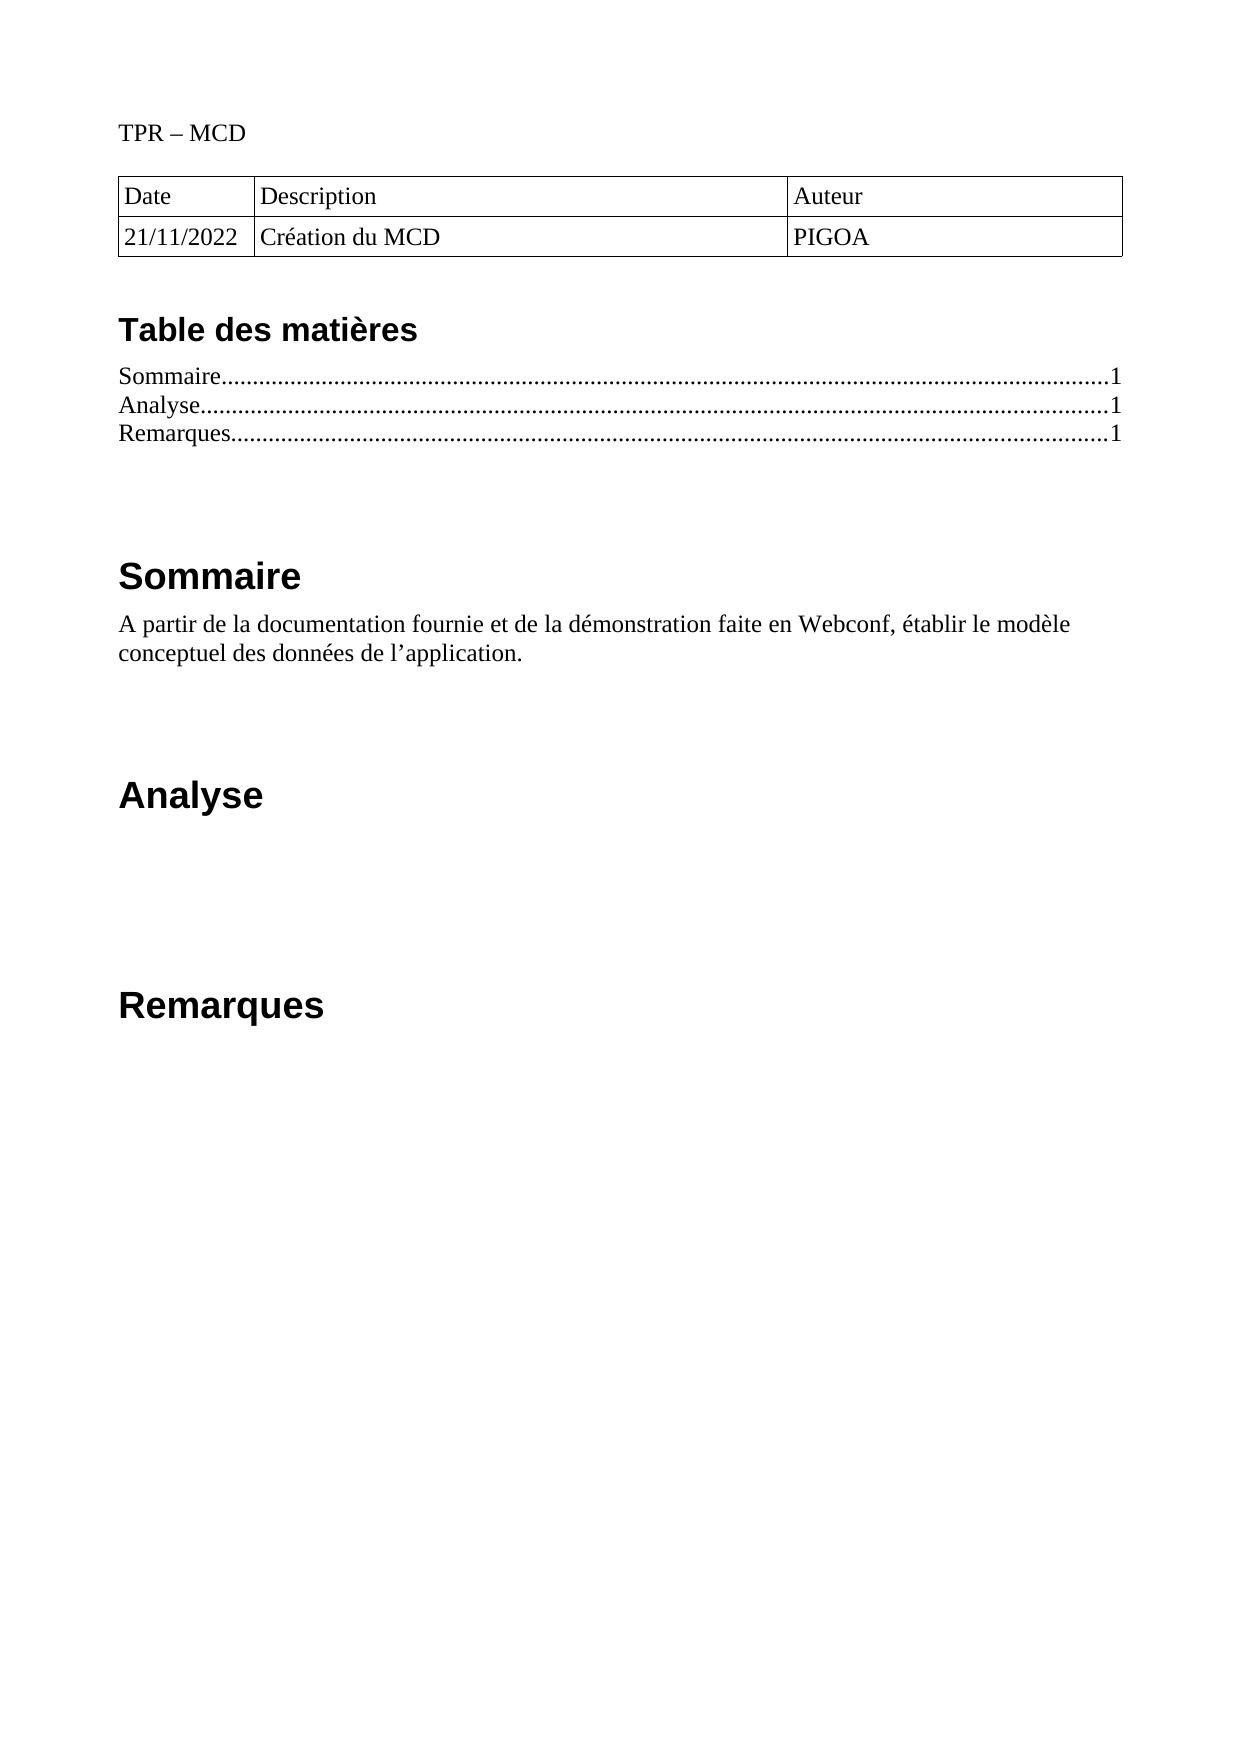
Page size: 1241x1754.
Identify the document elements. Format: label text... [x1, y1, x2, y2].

text A partir de la documentation fournie et de la démonstration faite en Webconf, établir le modèle conceptuel des données de l’application. [118, 609, 1122, 667]
table_header Auteur [788, 177, 1122, 216]
subtitle Remarques [118, 983, 1122, 1027]
table_header Description [255, 177, 787, 216]
text Analyse 1 [118, 390, 1122, 418]
text Sommaire 1 [118, 361, 1122, 390]
subtitle Table des matières [118, 310, 1122, 348]
text TPR – MCD [118, 118, 1122, 147]
subtitle Sommaire [118, 553, 1122, 597]
table_cell 21/11/2022 [119, 217, 254, 256]
table_cell Création du MCD [255, 217, 787, 256]
table_cell PIGOA [788, 217, 1122, 256]
table_header Date [119, 177, 254, 216]
subtitle Analyse [118, 773, 1122, 817]
text Remarques 1 [118, 418, 1122, 447]
